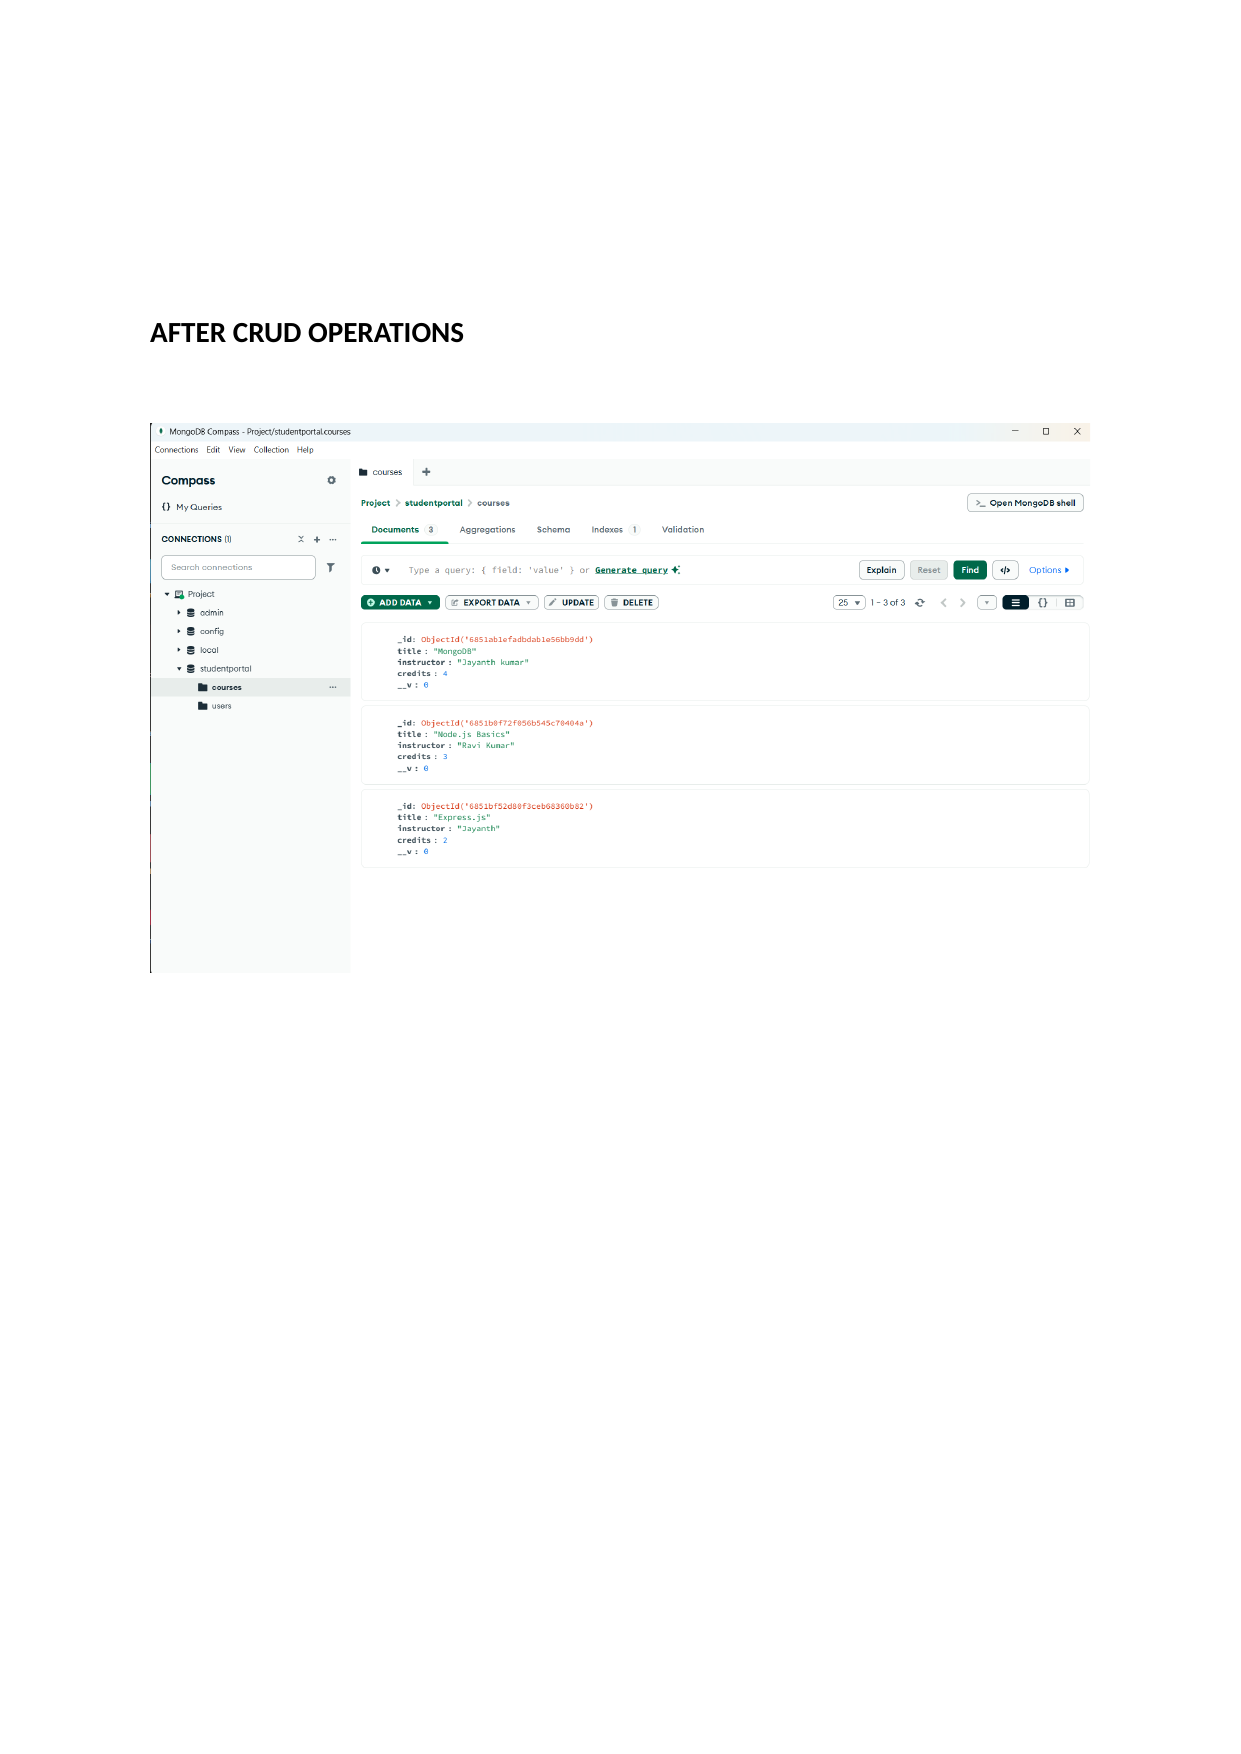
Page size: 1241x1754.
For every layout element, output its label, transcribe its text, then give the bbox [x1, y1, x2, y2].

text AFTER CRUD OPERATIONS [150, 314, 1090, 350]
